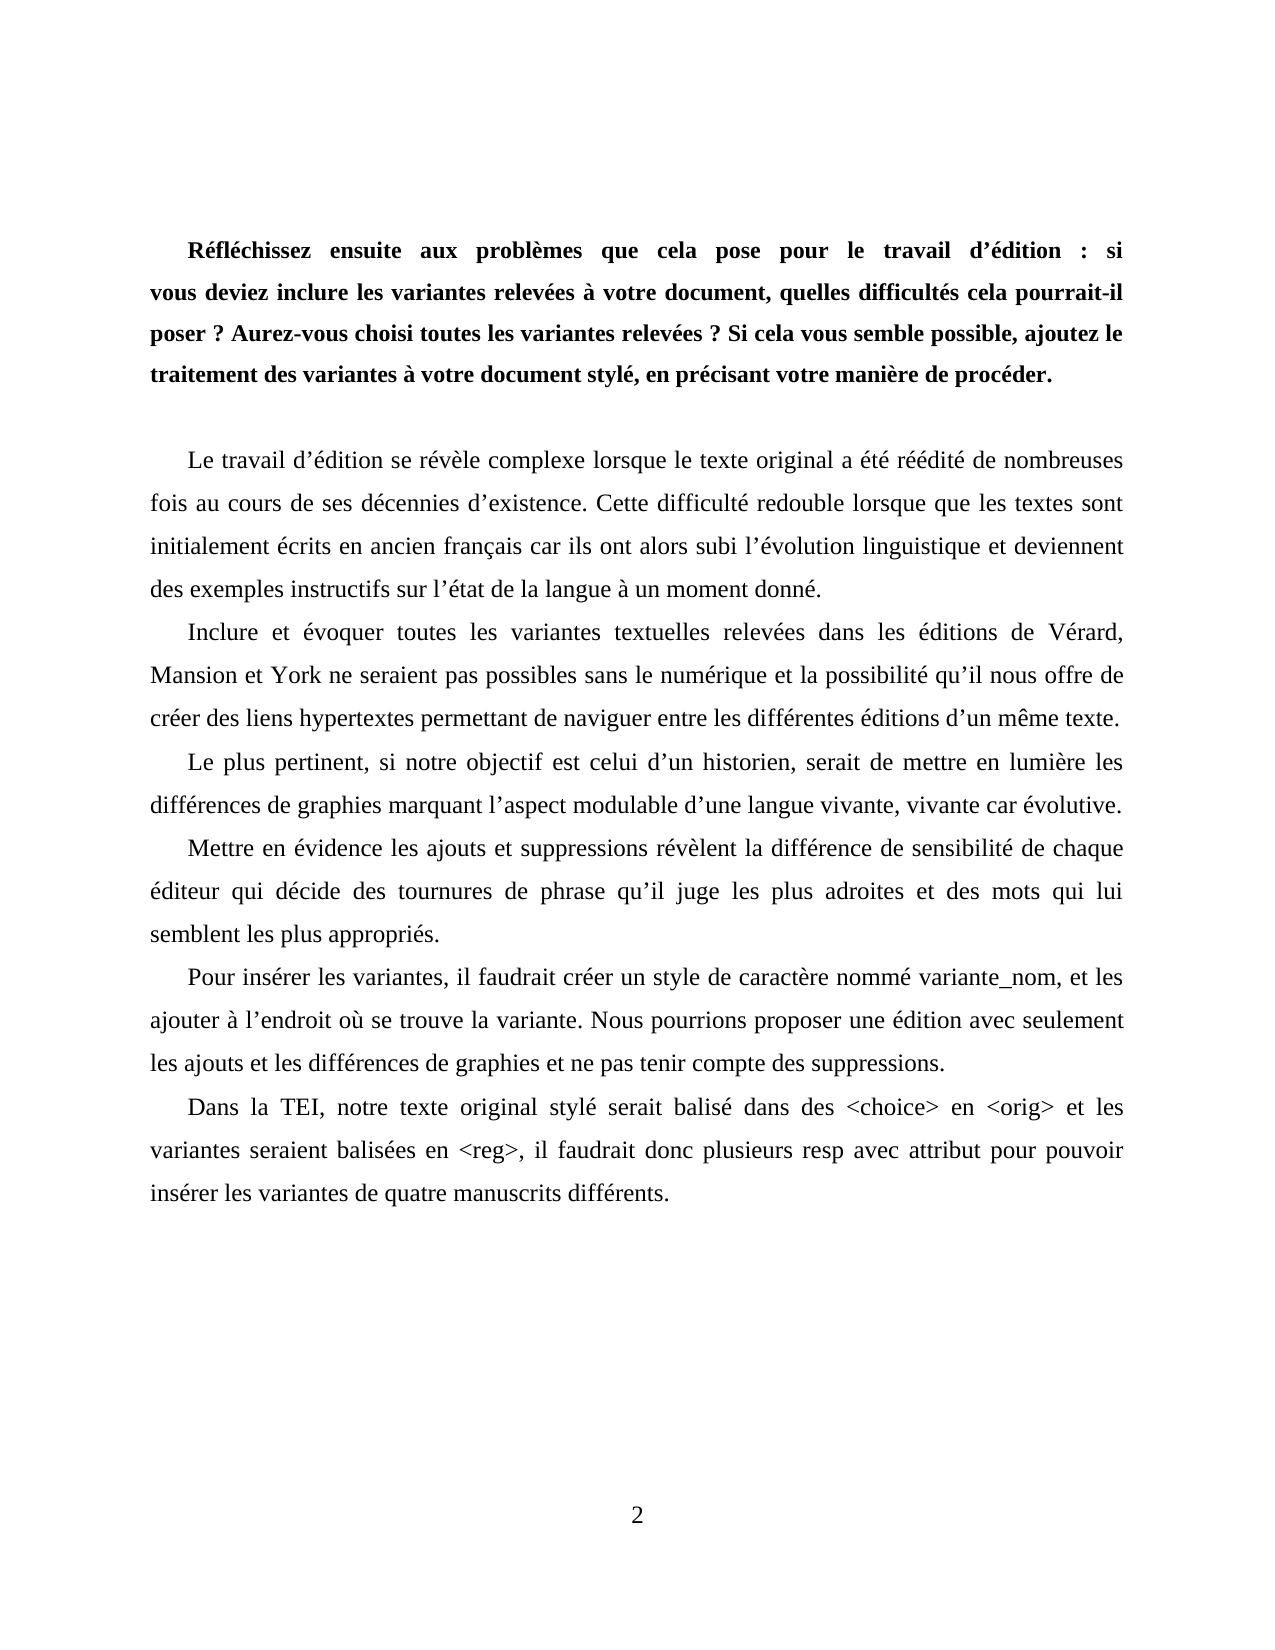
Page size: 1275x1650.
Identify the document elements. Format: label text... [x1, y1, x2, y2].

text Inclure et évoquer toutes les variantes textuelles relevées dans les éditions de Vérard, Mansion et York ne seraient pas possibles sans le numérique et la possibilité qu’il nous offre de créer des liens hypertextes permettant de naviguer entre les différentes éditions d’un même texte. [150, 617, 1125, 732]
text Pour insérer les variantes, il faudrait créer un style de caractère nommé variante_nom, et les ajouter à l’endroit où se trouve la variante. Nous pourrions proposer une édition avec seulement les ajouts et les différences de graphies et ne pas tenir compte des suppressions. [150, 962, 1125, 1077]
text Mettre en évidence les ajouts et suppressions révèlent la différence de sensibilité de chaque éditeur qui décide des tournures de phrase qu’il juge les plus adroites et des mots qui lui semblent les plus appropriés. [150, 833, 1125, 948]
text Le plus pertinent, si notre objectif est celui d’un historien, serait de mettre en lumière les différences de graphies marquant l’aspect modulable d’une langue vivante, vivante car évolutive. [150, 747, 1125, 818]
text Réfléchissez ensuite aux problèmes que cela pose pour le travail d’édition : si vous deviez inclure les variantes relevées à votre document, quelles difficultés cela pourrait-il poser ? Aurez-vous choisi toutes les variantes relevées ? Si cela vous semble possible, ajoutez le traitement des variantes à votre document stylé, en précisant votre manière de procéder. [150, 236, 1125, 388]
text Le travail d’édition se révèle complexe lorsque le texte original a été réédité de nombreuses fois au cours de ses décennies d’existence. Cette difficulté redouble lorsque que les textes sont initialement écrits en ancien français car ils ont alors subi l’évolution linguistique et deviennent des exemples instructifs sur l’état de la langue à un moment donné. [150, 445, 1125, 603]
text Dans la TEI, notre texte original stylé serait balisé dans des <choice> en <orig> et les variantes seraient balisées en <reg>, il faudrait donc plusieurs resp avec attribut pour pouvoir insérer les variantes de quatre manuscrits différents. [150, 1092, 1125, 1207]
